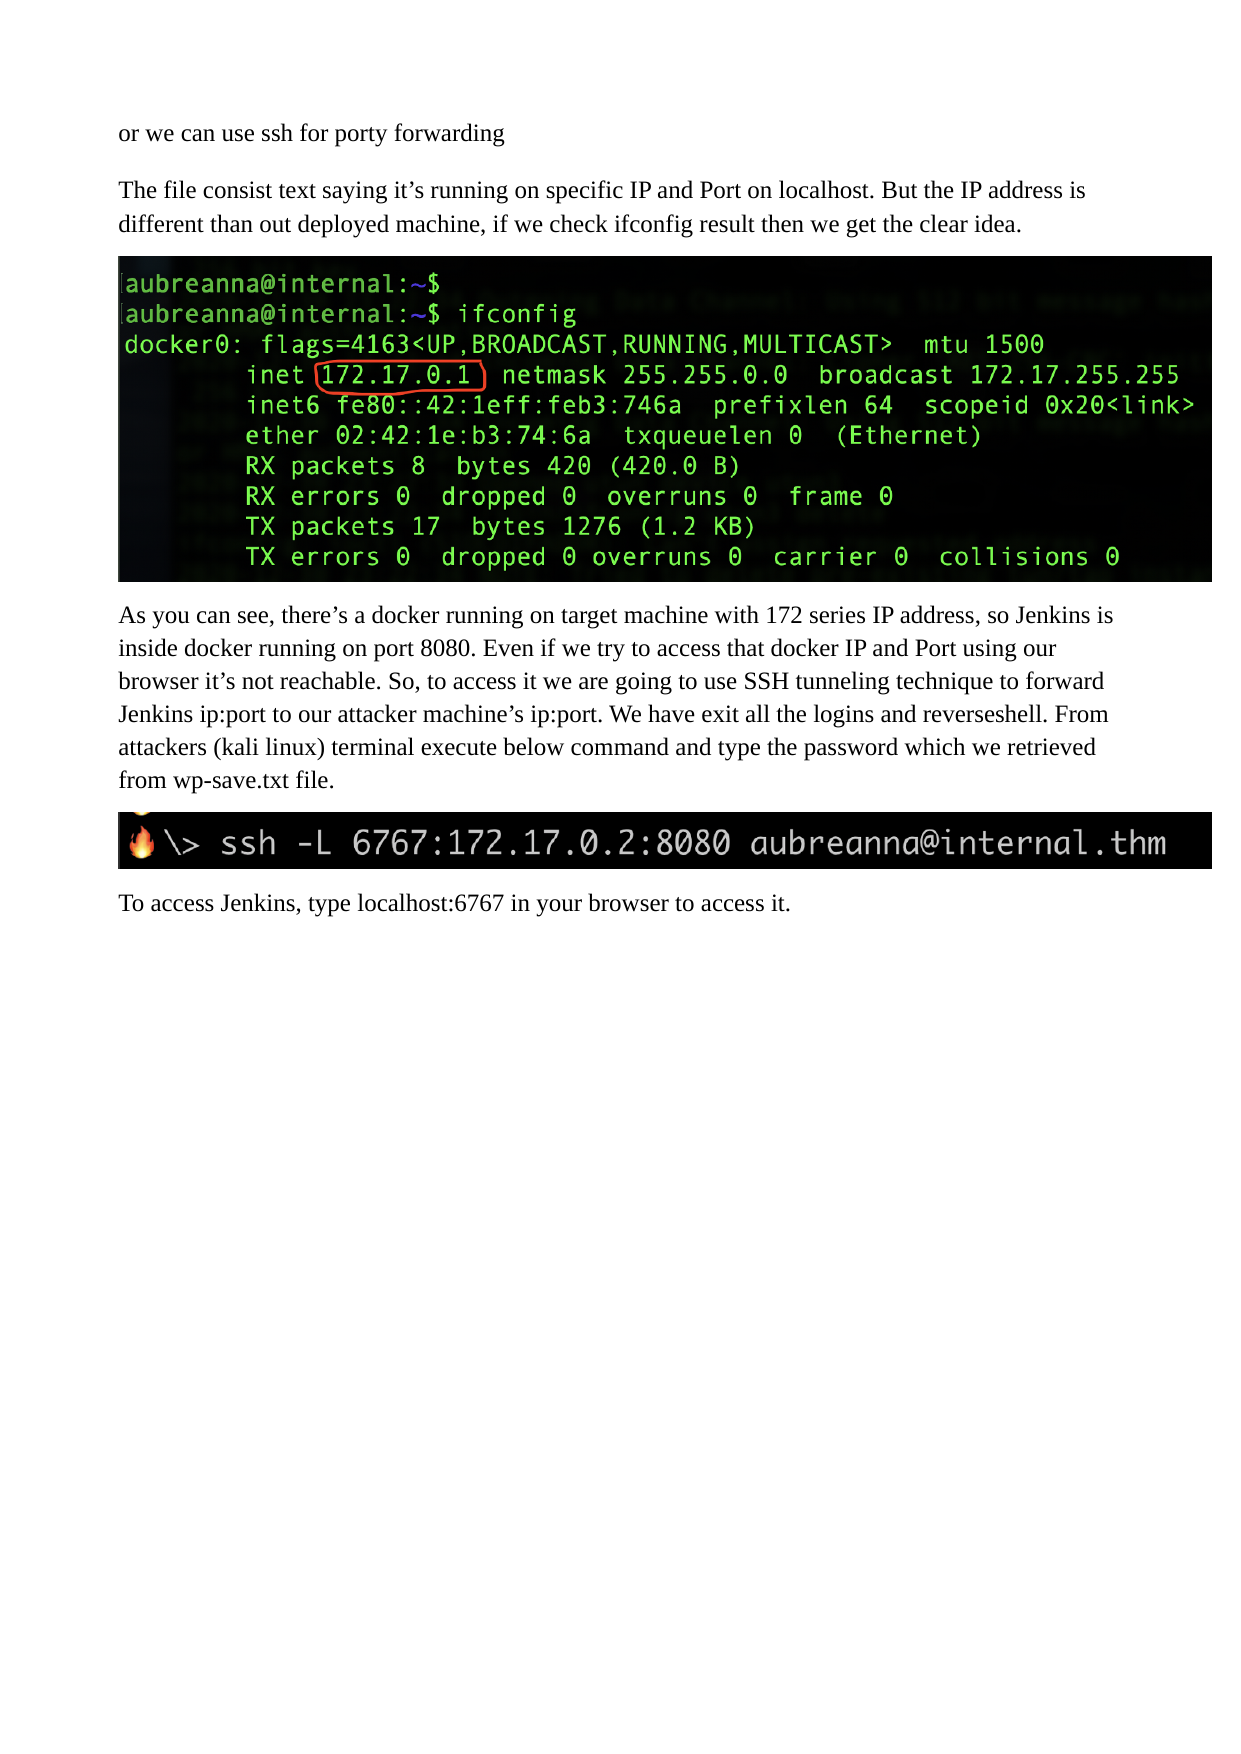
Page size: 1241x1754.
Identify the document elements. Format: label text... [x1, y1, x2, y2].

text or we can use ssh for porty forwarding [118, 118, 1122, 147]
text The file consist text saying it’s running on specific IP and Port on localhost. But the IP address is different than out deployed machine, if we check ifconfig result then we get the clear idea. [118, 176, 1122, 237]
text To access Jenkins, type localhost:6767 in your browser to access it. [118, 888, 1122, 917]
picture [118, 256, 1212, 582]
picture [118, 812, 1212, 869]
text As you can see, there’s a docker running on target machine with 172 series IP address, so Jenkins is inside docker running on port 8080. Even if we try to access that docker IP and Port using our browser it’s not reachable. So, to access it we are going to use SSH tunneling technique to forward Jenkins ip:port to our attacker machine’s ip:port. We have exit all the logins and reverseshell. From attackers (kali linux) terminal execute below command and type the password which we retrieved from wp-save.txt file. [118, 600, 1122, 794]
